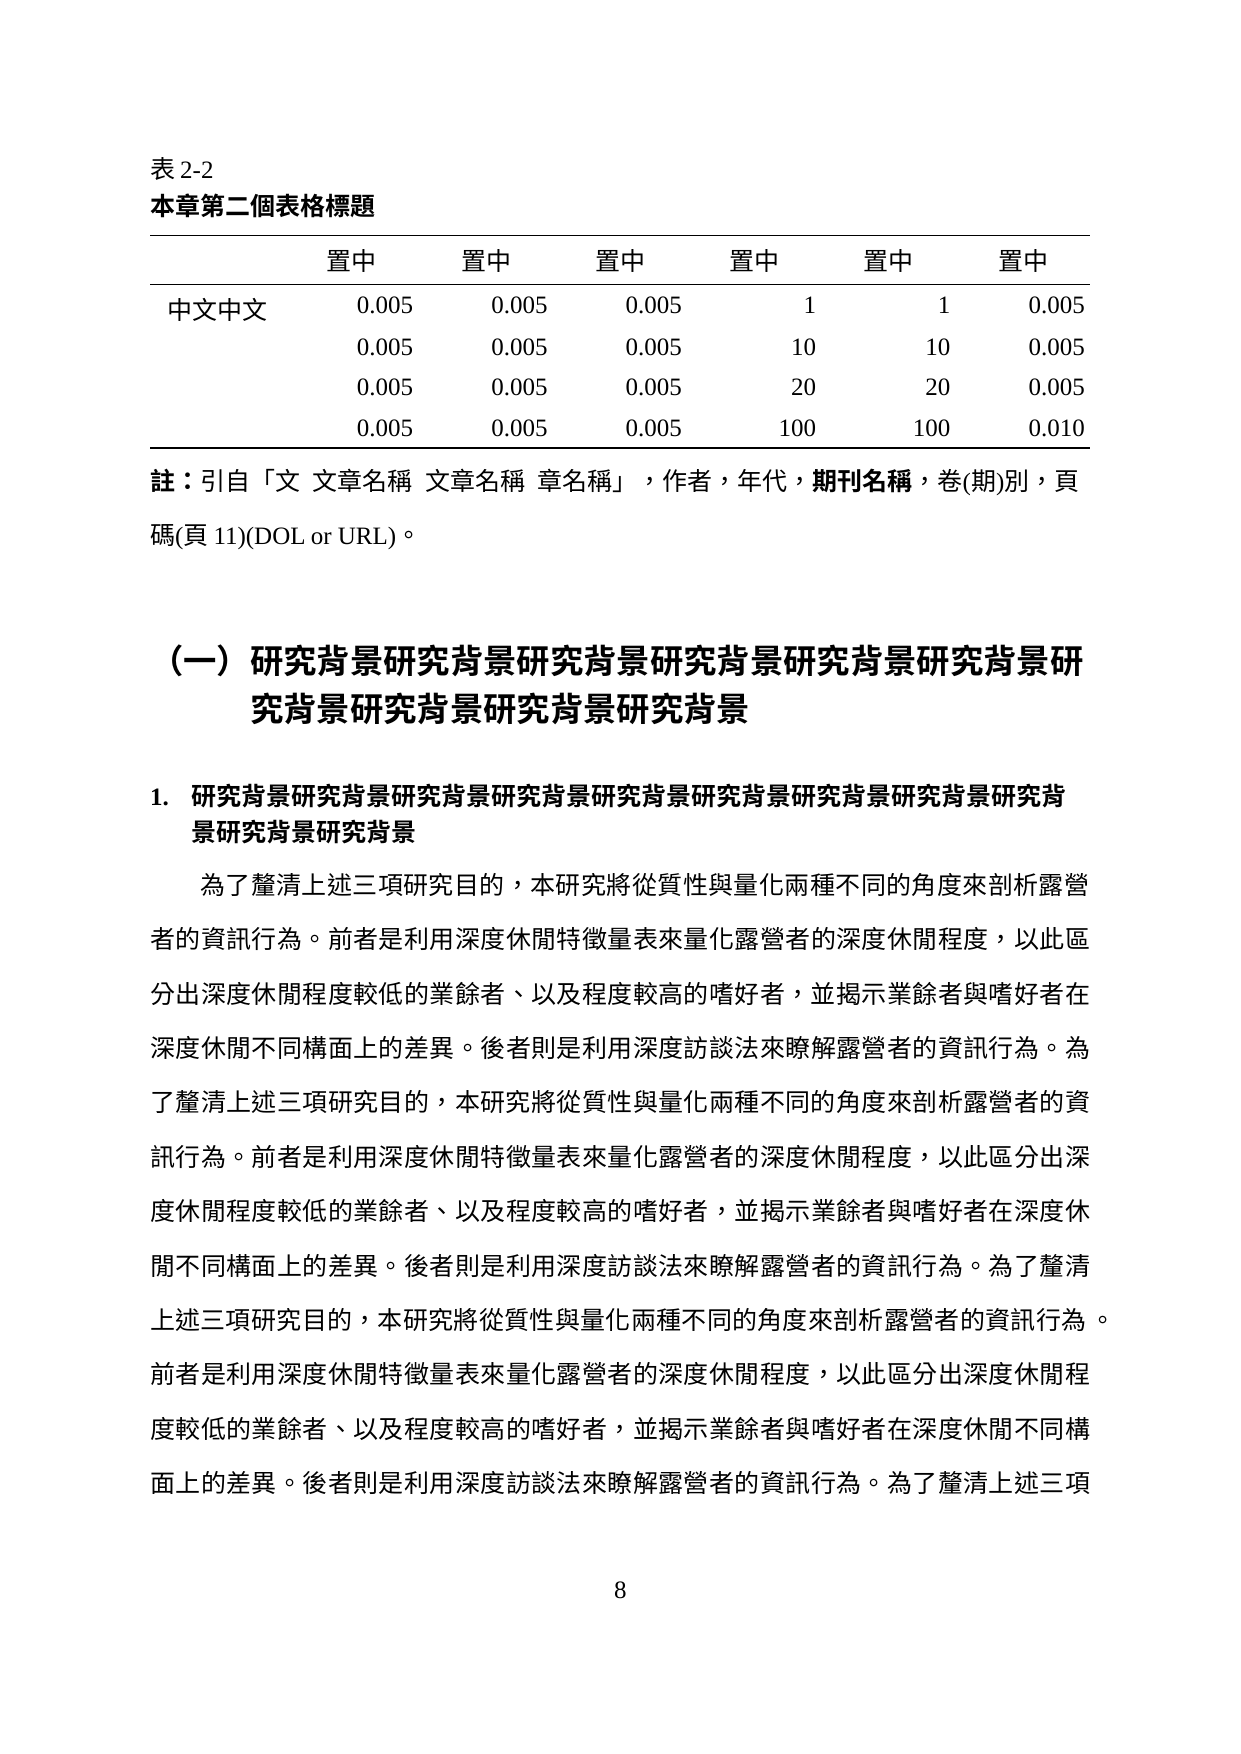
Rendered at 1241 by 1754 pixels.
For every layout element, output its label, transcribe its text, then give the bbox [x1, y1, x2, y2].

text 為了釐清上述三項研究目的，本研究將從質性與量化兩種不同的角度來剖析露營者的資訊行為。前者是利用深度休閒特徵量表來量化露營者的深度休閒程度，以此區分出深度休閒程度較低的業餘者、以及程度較高的嗜好者，並揭示業餘者與嗜好者在深度休閒不同構面上的差異。後者則是利用深度訪談法來瞭解露營者的資訊行為。為了釐清上述三項研究目的，本研究將從質性與量化兩種不同的角度來剖析露營者的資訊行為。前者是利用深度休閒特徵量表來量化露營者的深度休閒程度，以此區分出深度休閒程度較低的業餘者、以及程度較高的嗜好者，並揭示業餘者與嗜好者在深度休閒不同構面上的差異。後者則是利用深度訪談法來瞭解露營者的資訊行為。為了釐清上述三項研究目的，本研究將從質性與量化兩種不同的角度來剖析露營者的資訊行為。前者是利用深度休閒特徵量表來量化露營者的深度休閒程度，以此區分出深度休閒程度較低的業餘者、以及程度較高的嗜好者，並揭示業餘者與嗜好者在深度休閒不同構面上的差異。後者則是利用深度訪談法來瞭解露營者的資訊行為。為了釐清上述三項研究目的，本研究將從質性與量化兩種不同的角度來剖析露營者的資訊行為。前者是利用深度休閒特徵量表來量化露營者的深度休閒程度，以此區分出深度休閒程度較低的業餘者、以及程度較高的嗜好者，並揭示業餘者與嗜好者在深度休閒不同構面上的差異。後者則是利用深度訪談法來瞭解露營者的資訊行為。本研究將從背景與動機、資訊需求與來源、資訊尋求與策略、資訊使用等多個構面來瞭解露營者在資訊行為上的模式(慎紀光，1993）。最後，本研究進一步將量化的深度休閒程度與質性的資訊行為訪談結果結合，比較嗜好者與業餘者 [150, 865, 1090, 1500]
table_cell 10 [821, 325, 956, 367]
table_header 置中 [687, 236, 821, 284]
table_cell 0.005 [419, 325, 553, 367]
table_cell 0.010 [956, 407, 1090, 447]
table_header [150, 236, 284, 284]
subtitle 研究背景研究背景研究背景研究背景研究背景研究背景研究背景研究背景研究背景研究背景研究背景 [150, 777, 1090, 849]
table_cell 0.005 [284, 285, 418, 325]
table_cell 10 [687, 325, 821, 367]
table_cell 1 [821, 285, 956, 325]
table_cell 0.005 [956, 325, 1090, 367]
table_cell 0.005 [553, 285, 687, 325]
text 註：引自「文 文章名稱 文章名稱 章名稱」，作者，年代，期刊名稱，卷(期)別，頁碼(頁11)(DOL or URL)。 [150, 461, 1090, 552]
text 表2-2 本章第二個表格標題 [150, 150, 1090, 222]
table_cell 20 [821, 367, 956, 407]
table_header 置中 [956, 236, 1090, 284]
table_cell 0.005 [553, 407, 687, 447]
table_cell 100 [821, 407, 956, 447]
table_cell 1 [687, 285, 821, 325]
table_cell 20 [687, 367, 821, 407]
table_header 置中 [821, 236, 956, 284]
subtitle （一）研究背景研究背景研究背景研究背景研究背景研究背景研究背景研究背景研究背景研究背景 [150, 635, 1090, 731]
table_cell 中文中文 [150, 285, 284, 447]
table_cell 0.005 [553, 367, 687, 407]
table_cell 100 [687, 407, 821, 447]
table_cell 0.005 [419, 407, 553, 447]
table_cell 0.005 [284, 325, 418, 367]
table_cell 0.005 [419, 285, 553, 325]
table_cell 0.005 [419, 367, 553, 407]
table_cell 0.005 [956, 285, 1090, 325]
table_cell 0.005 [553, 325, 687, 367]
table_header 置中 [419, 236, 553, 284]
table_cell 0.005 [956, 367, 1090, 407]
table_cell 0.005 [284, 367, 418, 407]
table_cell 0.005 [284, 407, 418, 447]
table_header 置中 [284, 236, 418, 284]
table_header 置中 [553, 236, 687, 284]
